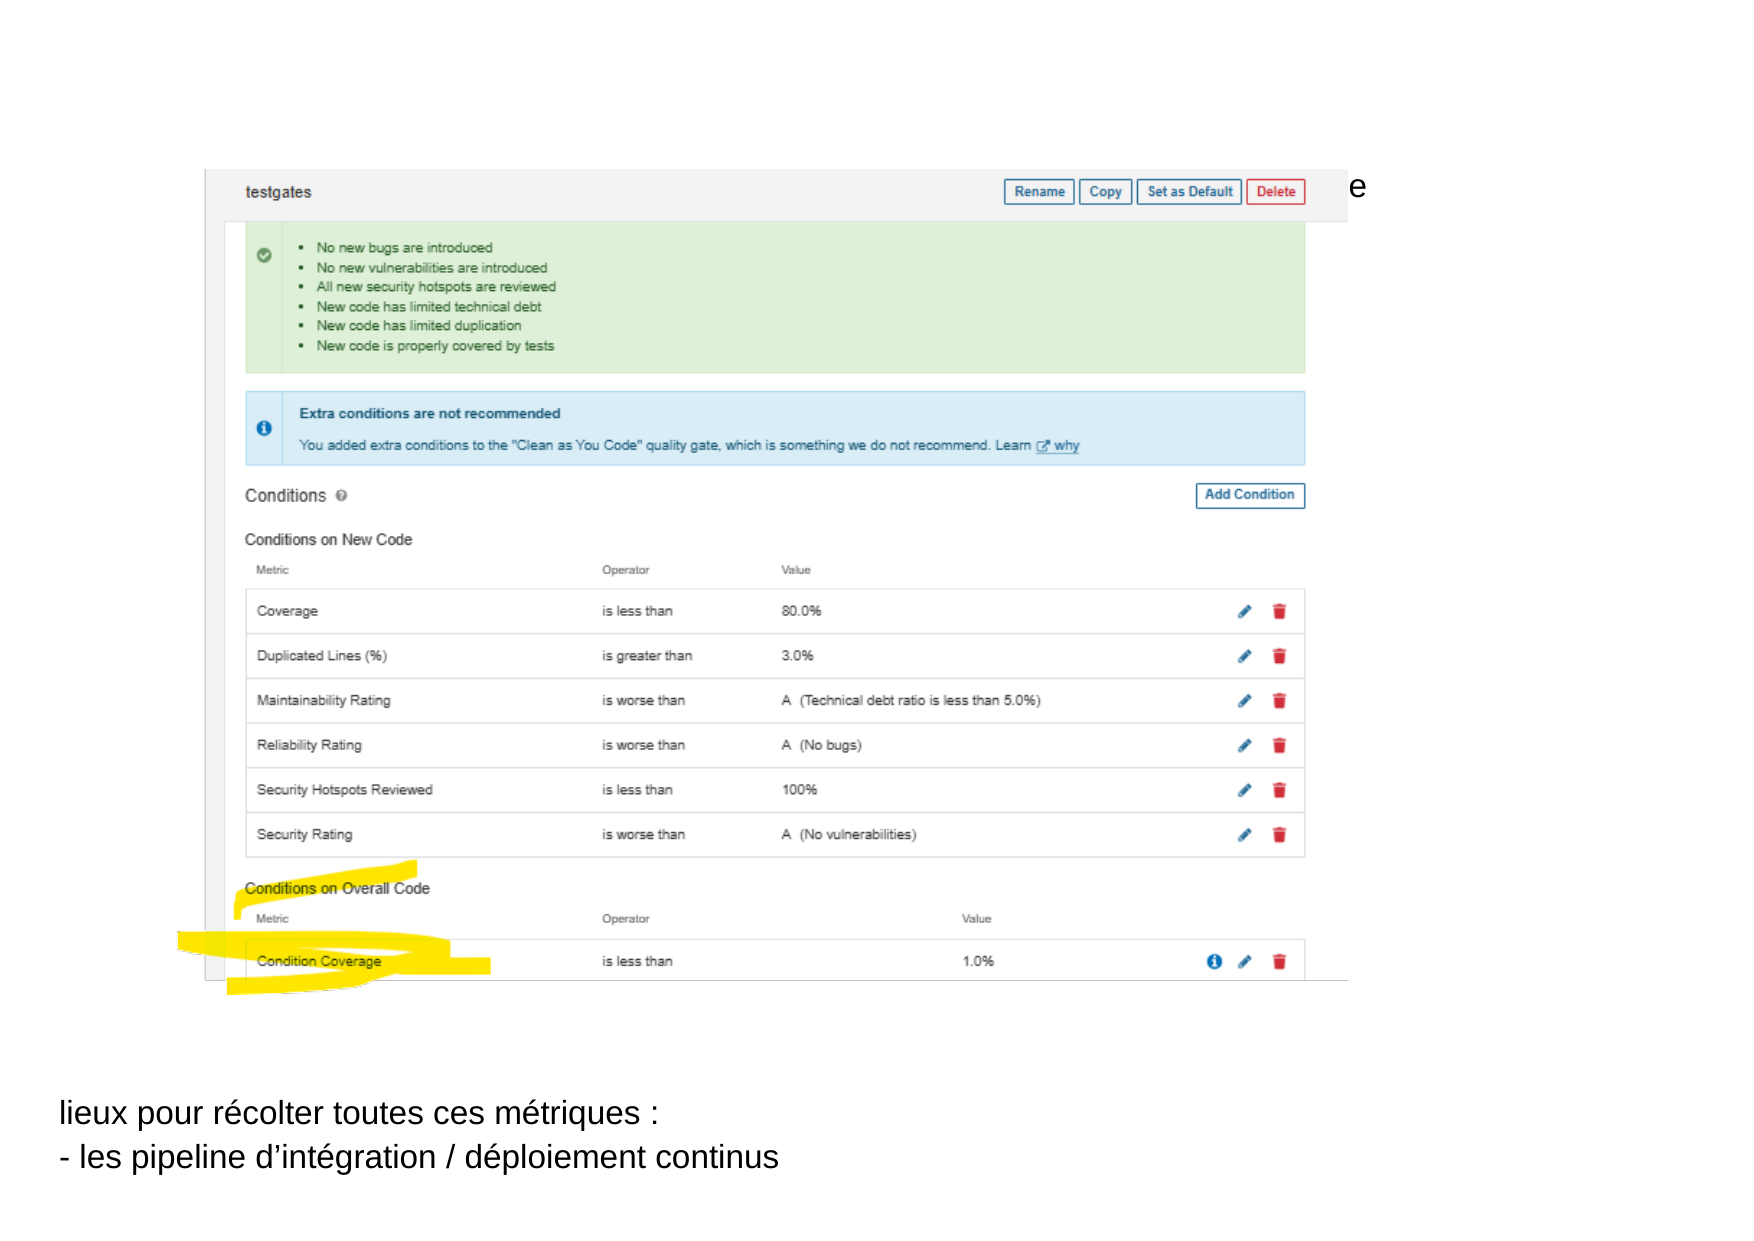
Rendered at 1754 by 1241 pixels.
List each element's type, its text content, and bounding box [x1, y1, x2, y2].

text - les pipeline d’intégration / déploiement continus [59, 1137, 1695, 1176]
text e [59, 166, 1695, 204]
picture [175, 169, 1349, 995]
text lieux pour récolter toutes ces métriques : [59, 1093, 1695, 1132]
